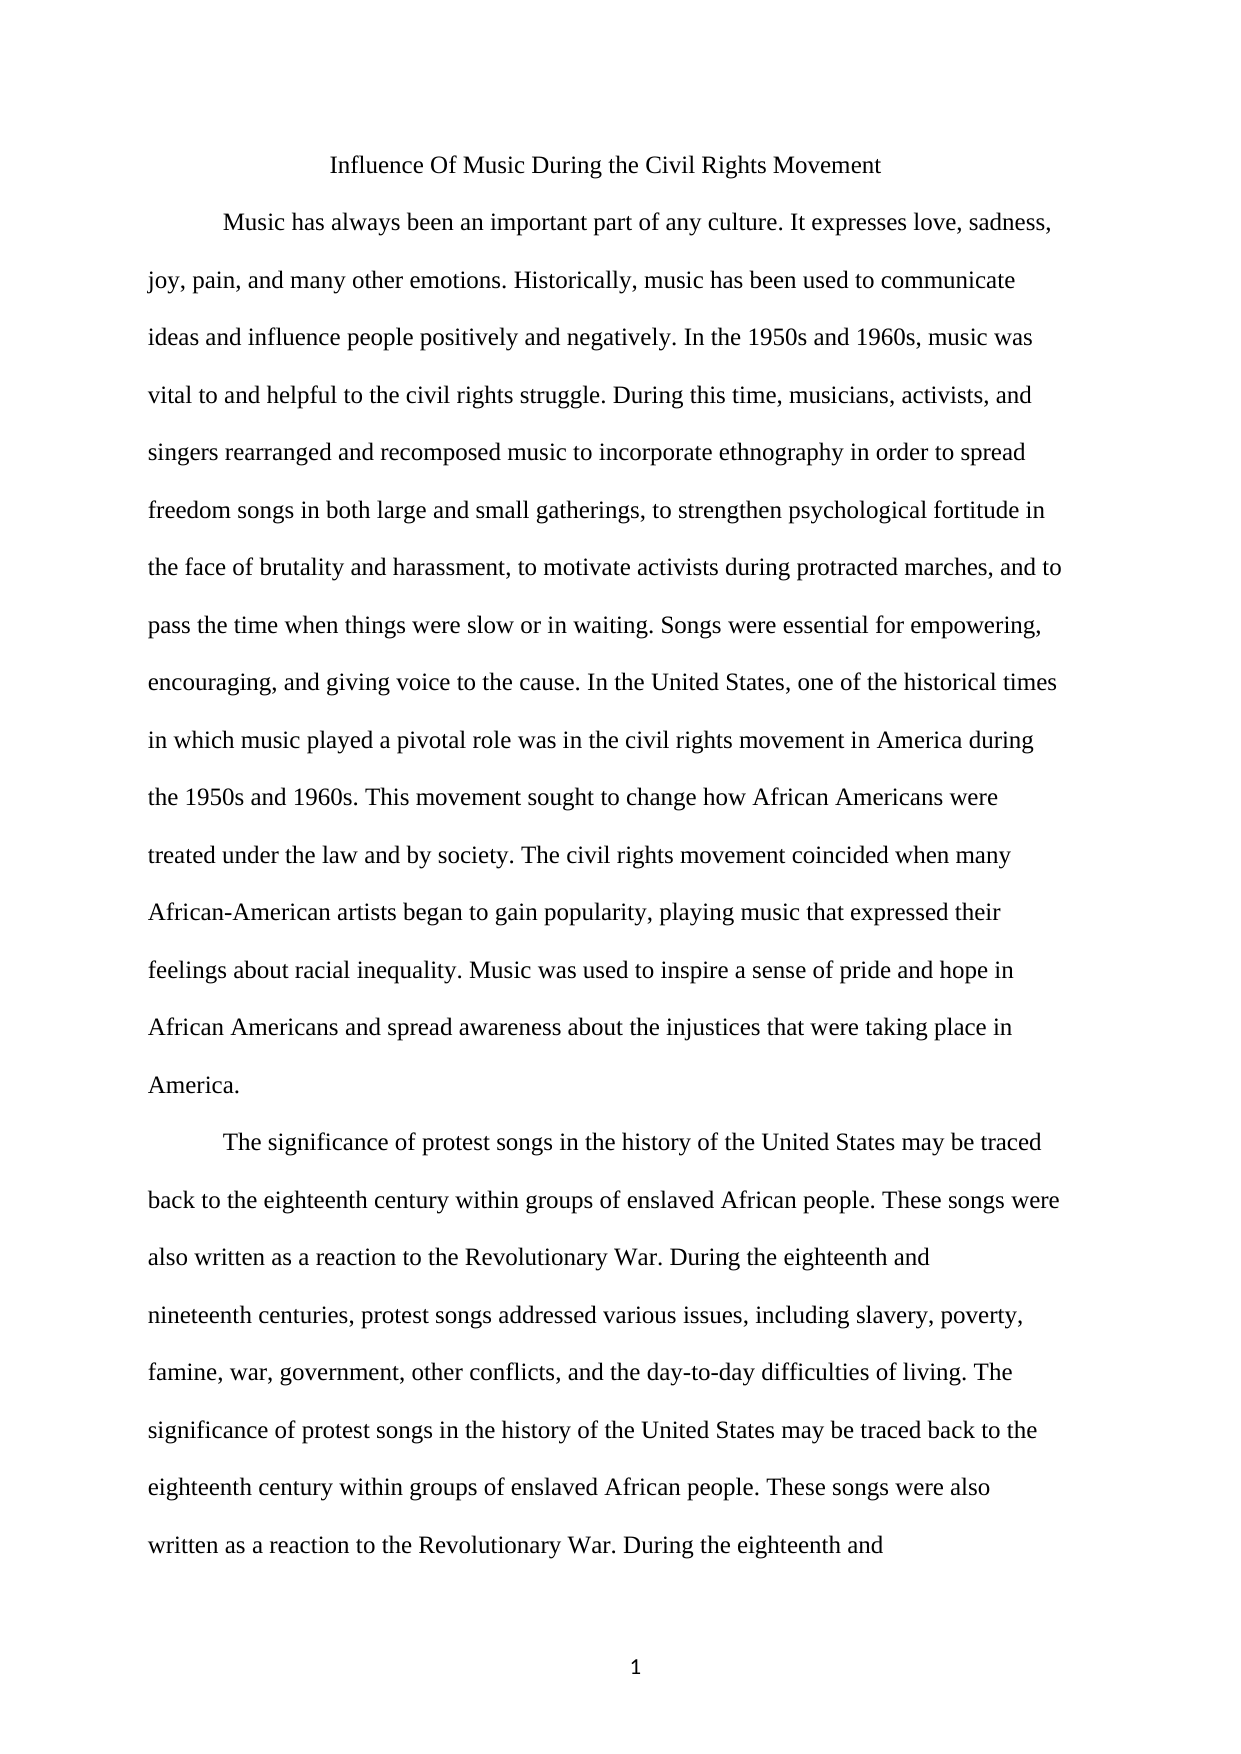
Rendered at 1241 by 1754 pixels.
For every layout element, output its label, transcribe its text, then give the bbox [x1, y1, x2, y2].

text The significance of protest songs in the history of the United States may be traced back to the eighteenth century within groups of enslaved African people. These songs were also written as a reaction to the Revolutionary War. During the eighteenth and nineteenth centuries, protest songs addressed various issues, including slavery, poverty, famine, war, government, other conflicts, and the day-to-day difficulties of living. The significance of protest songs in the history of the United States may be traced back to the eighteenth century within groups of enslaved African people. These songs were also written as a reaction to the Revolutionary War. During the eighteenth and [148, 1127, 1063, 1559]
text Music has always been an important part of any culture. It expresses love, sadness, joy, pain, and many other emotions. Historically, music has been used to communicate ideas and influence people positively and negatively. In the 1950s and 1960s, music was vital to and helpful to the civil rights struggle. During this time, musicians, activists, and singers rearranged and recomposed music to incorporate ethnography in order to spread freedom songs in both large and small gatherings, to strengthen psychological fortitude in the face of brutality and harassment, to motivate activists during protracted marches, and to pass the time when things were slow or in waiting. Songs were essential for empowering, encouraging, and giving voice to the cause. In the United States, one of the historical times in which music played a pivotal role was in the civil rights movement in America during the 1950s and 1960s. This movement sought to change how African Americans were treated under the law and by society. The civil rights movement coincided when many African-American artists began to gain popularity, playing music that expressed their feelings about racial inequality. Music was used to inspire a sense of pride and hope in African Americans and spread awareness about the injustices that were taking place in America. [148, 207, 1063, 1099]
text Influence Of Music During the Civil Rights Movement [148, 150, 1063, 179]
